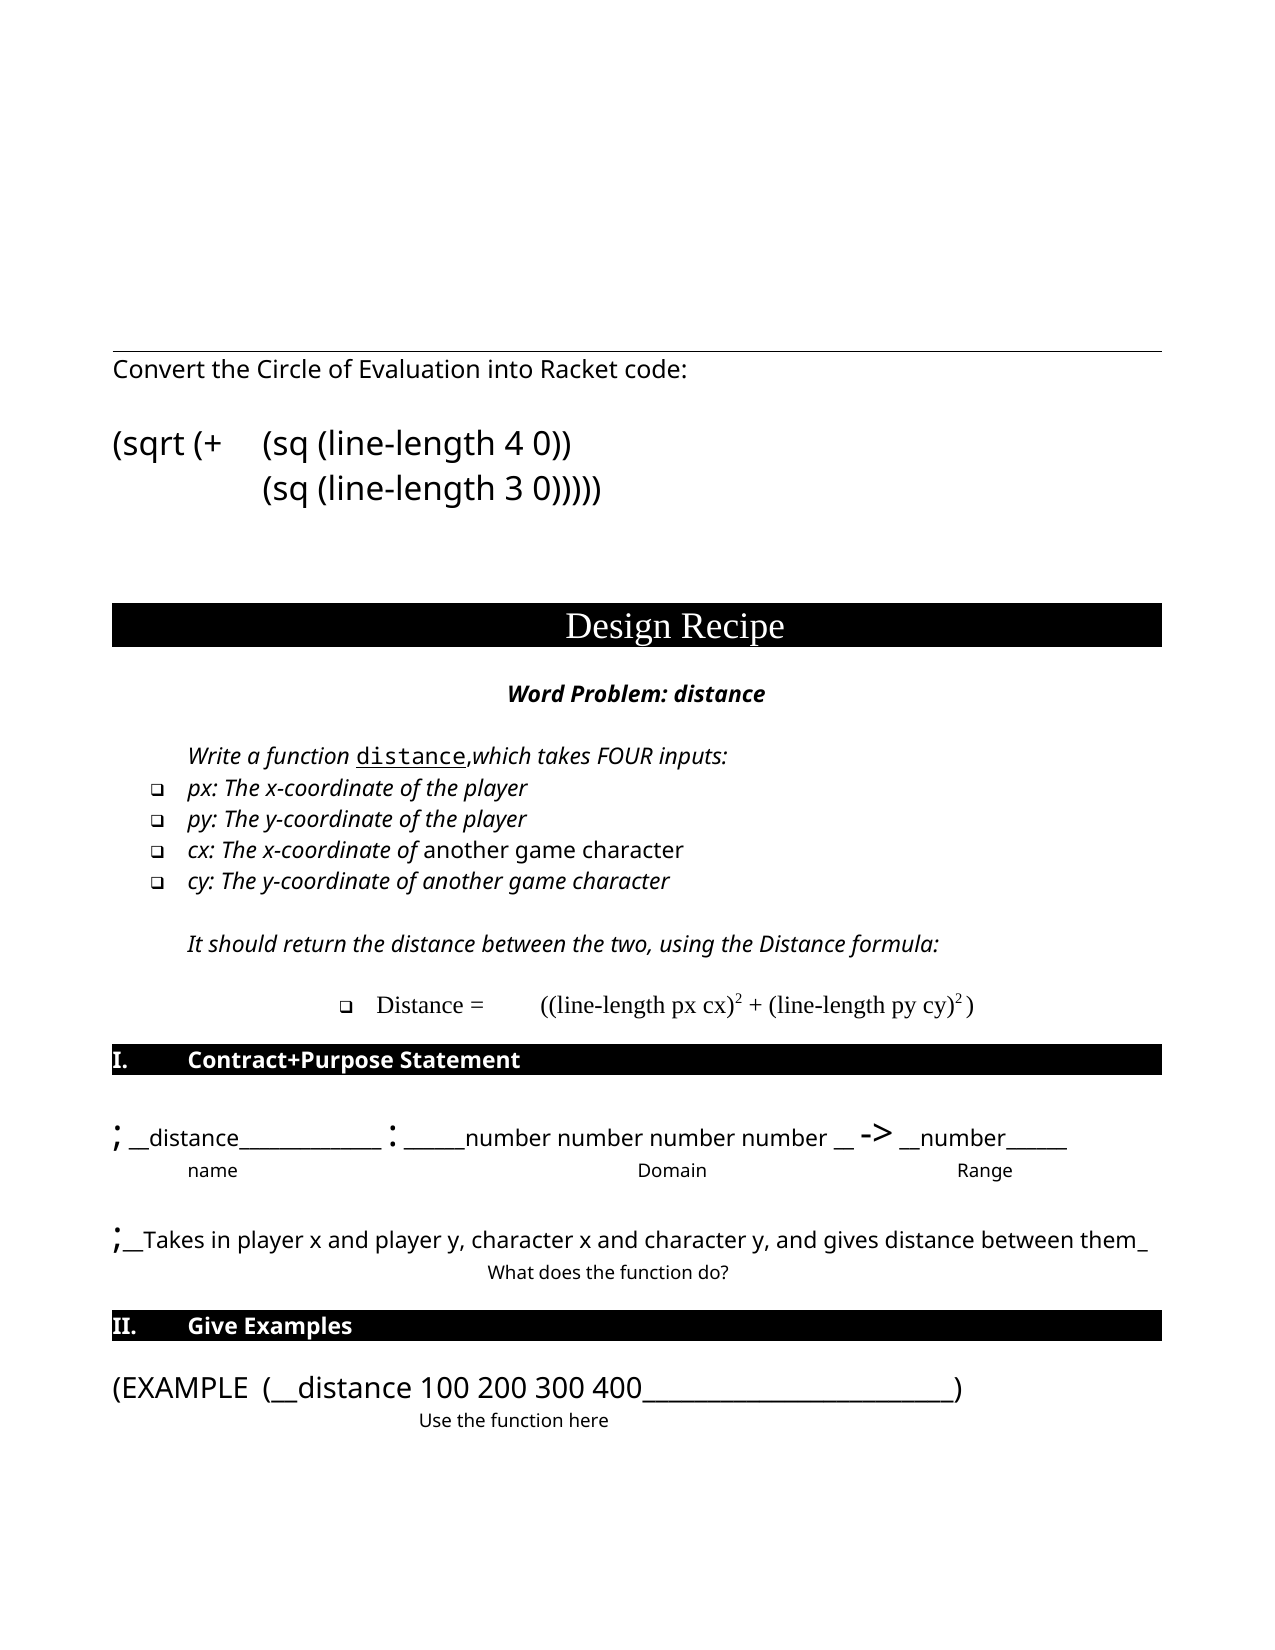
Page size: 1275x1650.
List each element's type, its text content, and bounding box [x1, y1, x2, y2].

subtitle Give Examples [112, 1310, 1162, 1341]
subtitle Design Recipe [112, 603, 1162, 647]
list py: The y-coordinate of the player [150, 803, 1162, 834]
subtitle Contract+Purpose Statement [112, 1044, 1162, 1075]
text ;__Takes in player x and player y, character x and character y, and gives distance between them_ [112, 1209, 1162, 1260]
list Distance = ((line-length px cx)2 + (line-length py cy)2 ) [150, 990, 1162, 1019]
list cy: The y-coordinate of another game character [150, 865, 1162, 897]
list px: The x-coordinate of the player [150, 772, 1162, 803]
text What does the function do? [112, 1260, 1162, 1285]
text (sq (line-length 3 0))))) [112, 465, 1162, 510]
text (sqrt (+ (sq (line-length 4 0)) [112, 419, 1162, 465]
list Write a function distance,which takes FOUR inputs: [150, 740, 1162, 772]
list cx: The x-coordinate of another game character [150, 834, 1162, 865]
text (EXAMPLE (__distance 100 200 300 400________________________) [112, 1367, 1162, 1407]
text Word Problem: distance [112, 678, 1162, 709]
text ; __distance______________ : ______number number number number __ -> __number______ [112, 1107, 1162, 1158]
list It should return the distance between the two, using the Distance formula: [150, 928, 1162, 990]
text Use the function here [337, 1407, 1162, 1433]
text Convert the Circle of Evaluation into Racket code: [112, 352, 1162, 385]
text name Domain Range [112, 1158, 1162, 1183]
